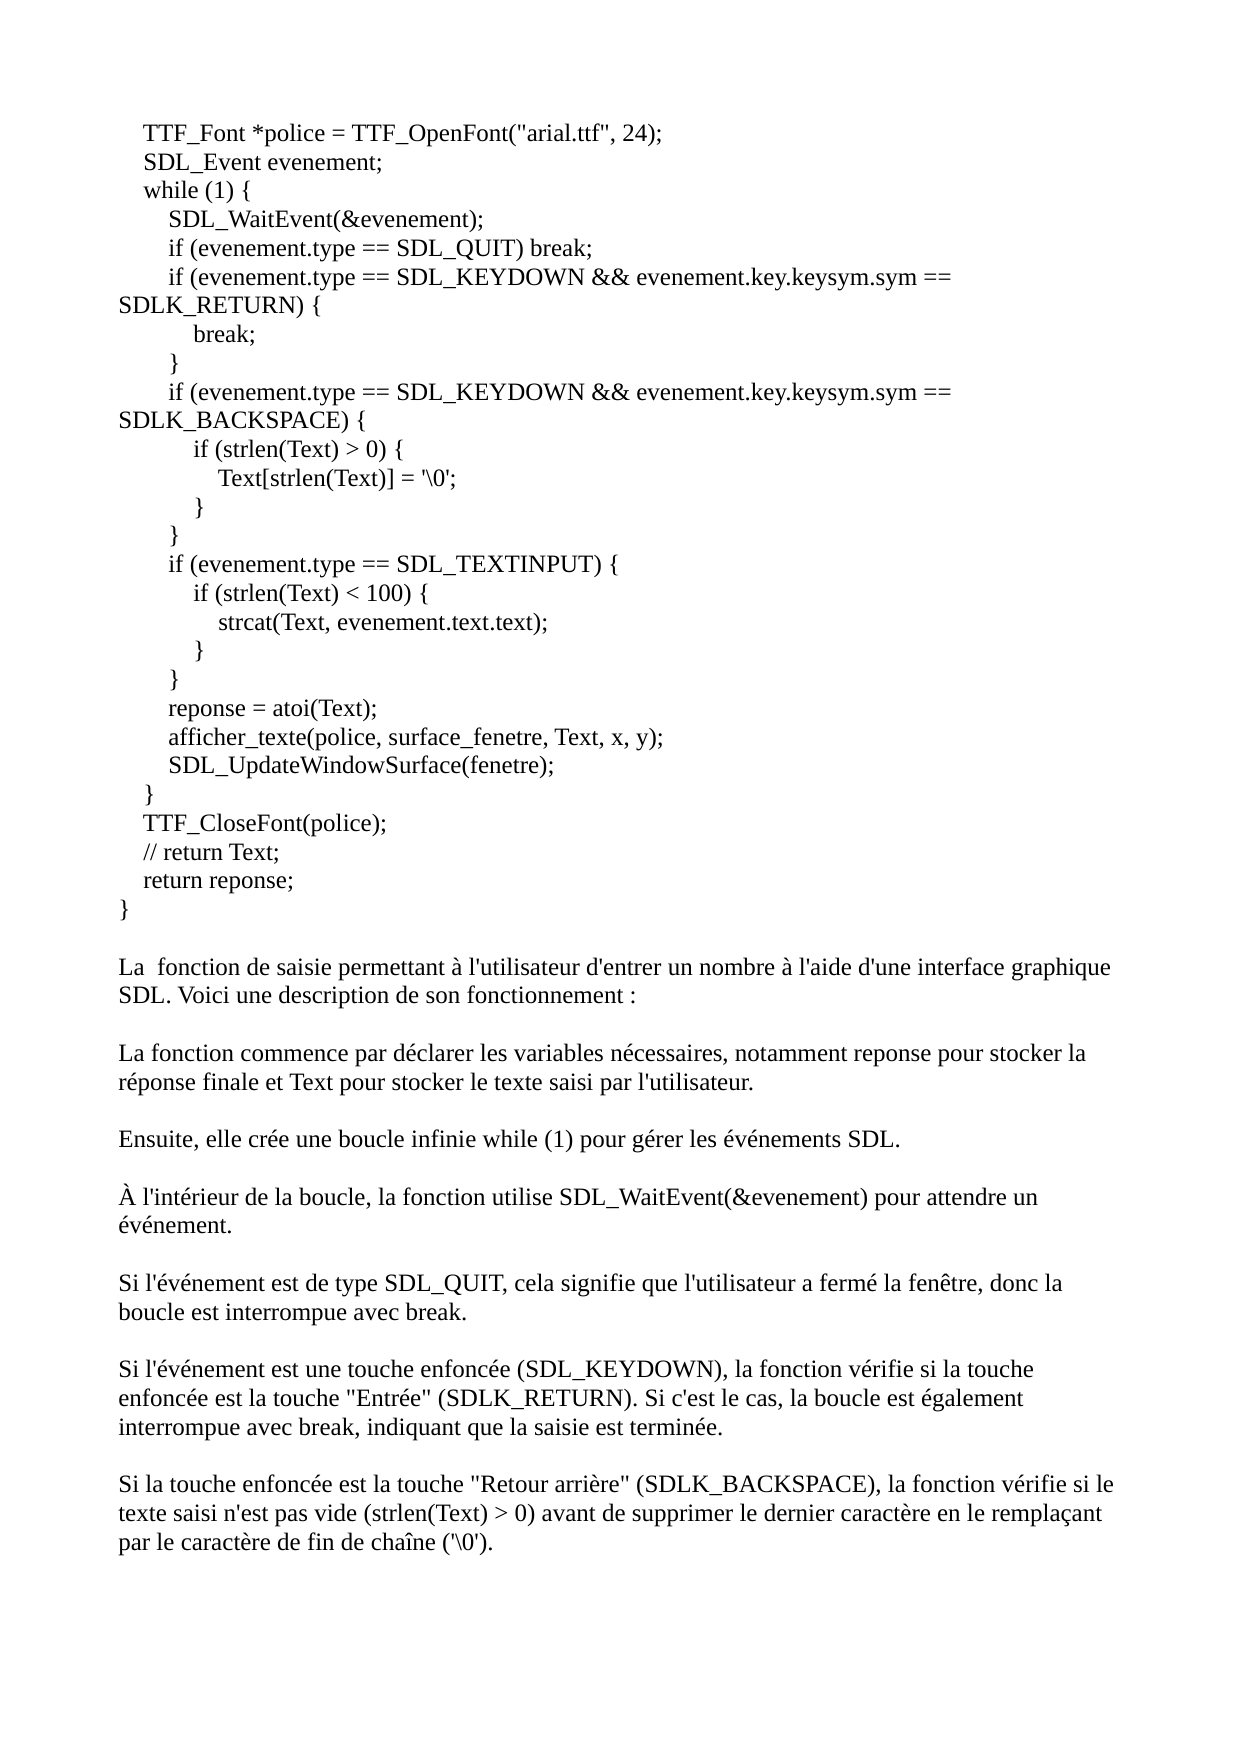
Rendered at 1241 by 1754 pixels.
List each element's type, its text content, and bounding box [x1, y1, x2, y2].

text SDL_WaitEvent(&evenement); [118, 204, 1122, 233]
text if (evenement.type == SDL_KEYDOWN && evenement.key.keysym.sym == SDLK_RETURN) { [118, 262, 1122, 319]
text break; [118, 319, 1122, 348]
text SDL_UpdateWindowSurface(fenetre); [118, 751, 1122, 779]
text return reponse; [118, 866, 1122, 894]
text if (strlen(Text) < 100) { [118, 578, 1122, 607]
text } [118, 779, 1122, 808]
text Si la touche enfoncée est la touche "Retour arrière" (SDLK_BACKSPACE), la fonction vérifie si le texte saisi n'est pas vide (strlen(Text) > 0) avant de supprimer le dernier caractère en le remplaçant par le caractère de fin de chaîne ('\0'). [118, 1469, 1122, 1556]
text strcat(Text, evenement.text.text); [118, 607, 1122, 636]
text La fonction commence par déclarer les variables nécessaires, notamment reponse pour stocker la réponse finale et Text pour stocker le texte saisi par l'utilisateur. [118, 1038, 1122, 1096]
text if (evenement.type == SDL_QUIT) break; [118, 233, 1122, 262]
text Si l'événement est une touche enfoncée (SDL_KEYDOWN), la fonction vérifie si la touche enfoncée est la touche "Entrée" (SDLK_RETURN). Si c'est le cas, la boucle est également interrompue avec break, indiquant que la saisie est terminée. [118, 1354, 1122, 1441]
text if (evenement.type == SDL_KEYDOWN && evenement.key.keysym.sym == SDLK_BACKSPACE) { [118, 377, 1122, 434]
text } [118, 348, 1122, 377]
text La fonction de saisie permettant à l'utilisateur d'entrer un nombre à l'aide d'une interface graphique SDL. Voici une description de son fonctionnement : [118, 952, 1122, 1009]
text } [118, 492, 1122, 521]
text while (1) { [118, 176, 1122, 204]
text Si l'événement est de type SDL_QUIT, cela signifie que l'utilisateur a fermé la fenêtre, donc la boucle est interrompue avec break. [118, 1268, 1122, 1326]
text // return Text; [118, 837, 1122, 866]
text if (strlen(Text) > 0) { [118, 434, 1122, 463]
text reponse = atoi(Text); [118, 693, 1122, 722]
text if (evenement.type == SDL_TEXTINPUT) { [118, 549, 1122, 578]
text TTF_Font *police = TTF_OpenFont("arial.ttf", 24); [118, 118, 1122, 147]
text afficher_texte(police, surface_fenetre, Text, x, y); [118, 722, 1122, 751]
text } [118, 636, 1122, 664]
text } [118, 521, 1122, 549]
text TTF_CloseFont(police); [118, 808, 1122, 837]
text } [118, 664, 1122, 693]
text SDL_Event evenement; [118, 147, 1122, 176]
text } [118, 894, 1122, 923]
text Ensuite, elle crée une boucle infinie while (1) pour gérer les événements SDL. [118, 1124, 1122, 1153]
text Text[strlen(Text)] = '\0'; [118, 463, 1122, 492]
text À l'intérieur de la boucle, la fonction utilise SDL_WaitEvent(&evenement) pour attendre un événement. [118, 1182, 1122, 1239]
